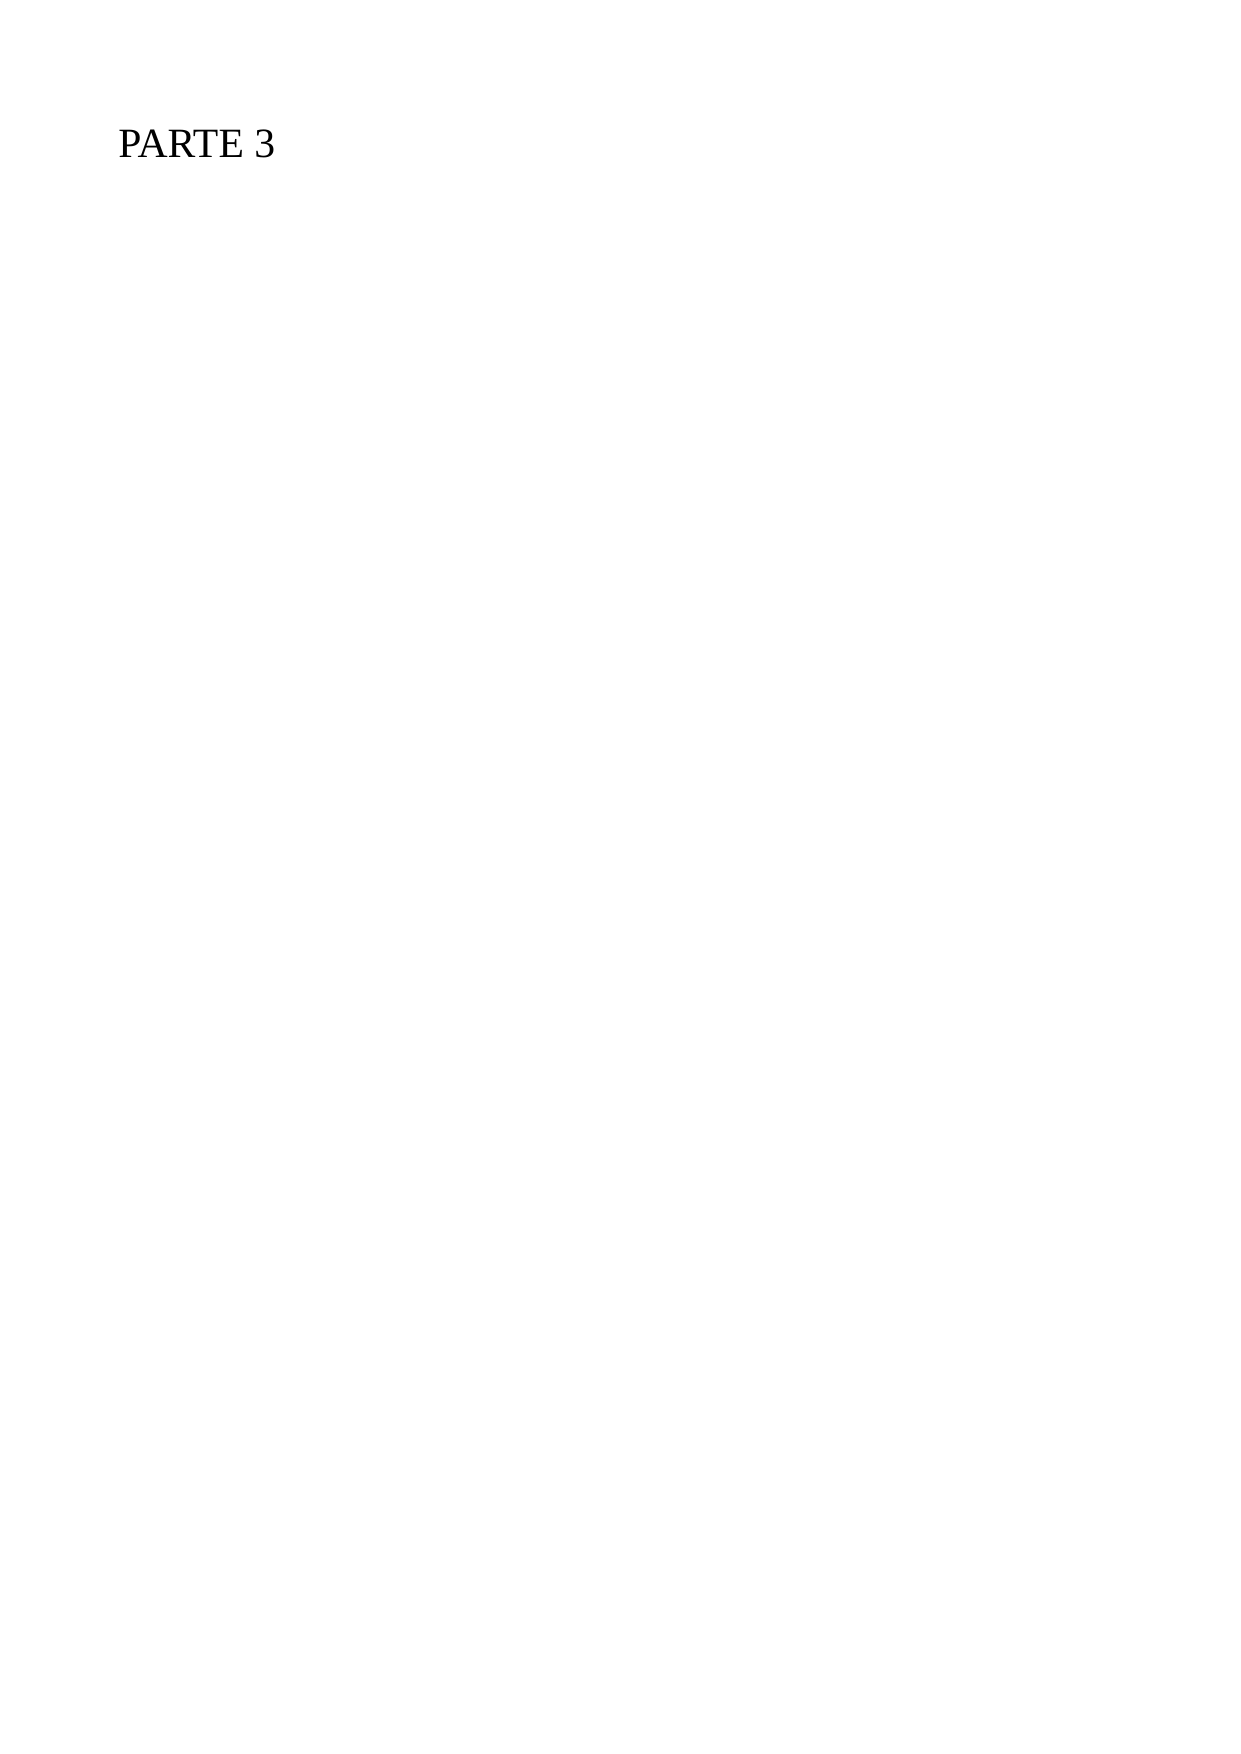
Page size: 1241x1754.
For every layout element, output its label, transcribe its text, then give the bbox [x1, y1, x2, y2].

text PARTE 3 [118, 118, 1122, 166]
